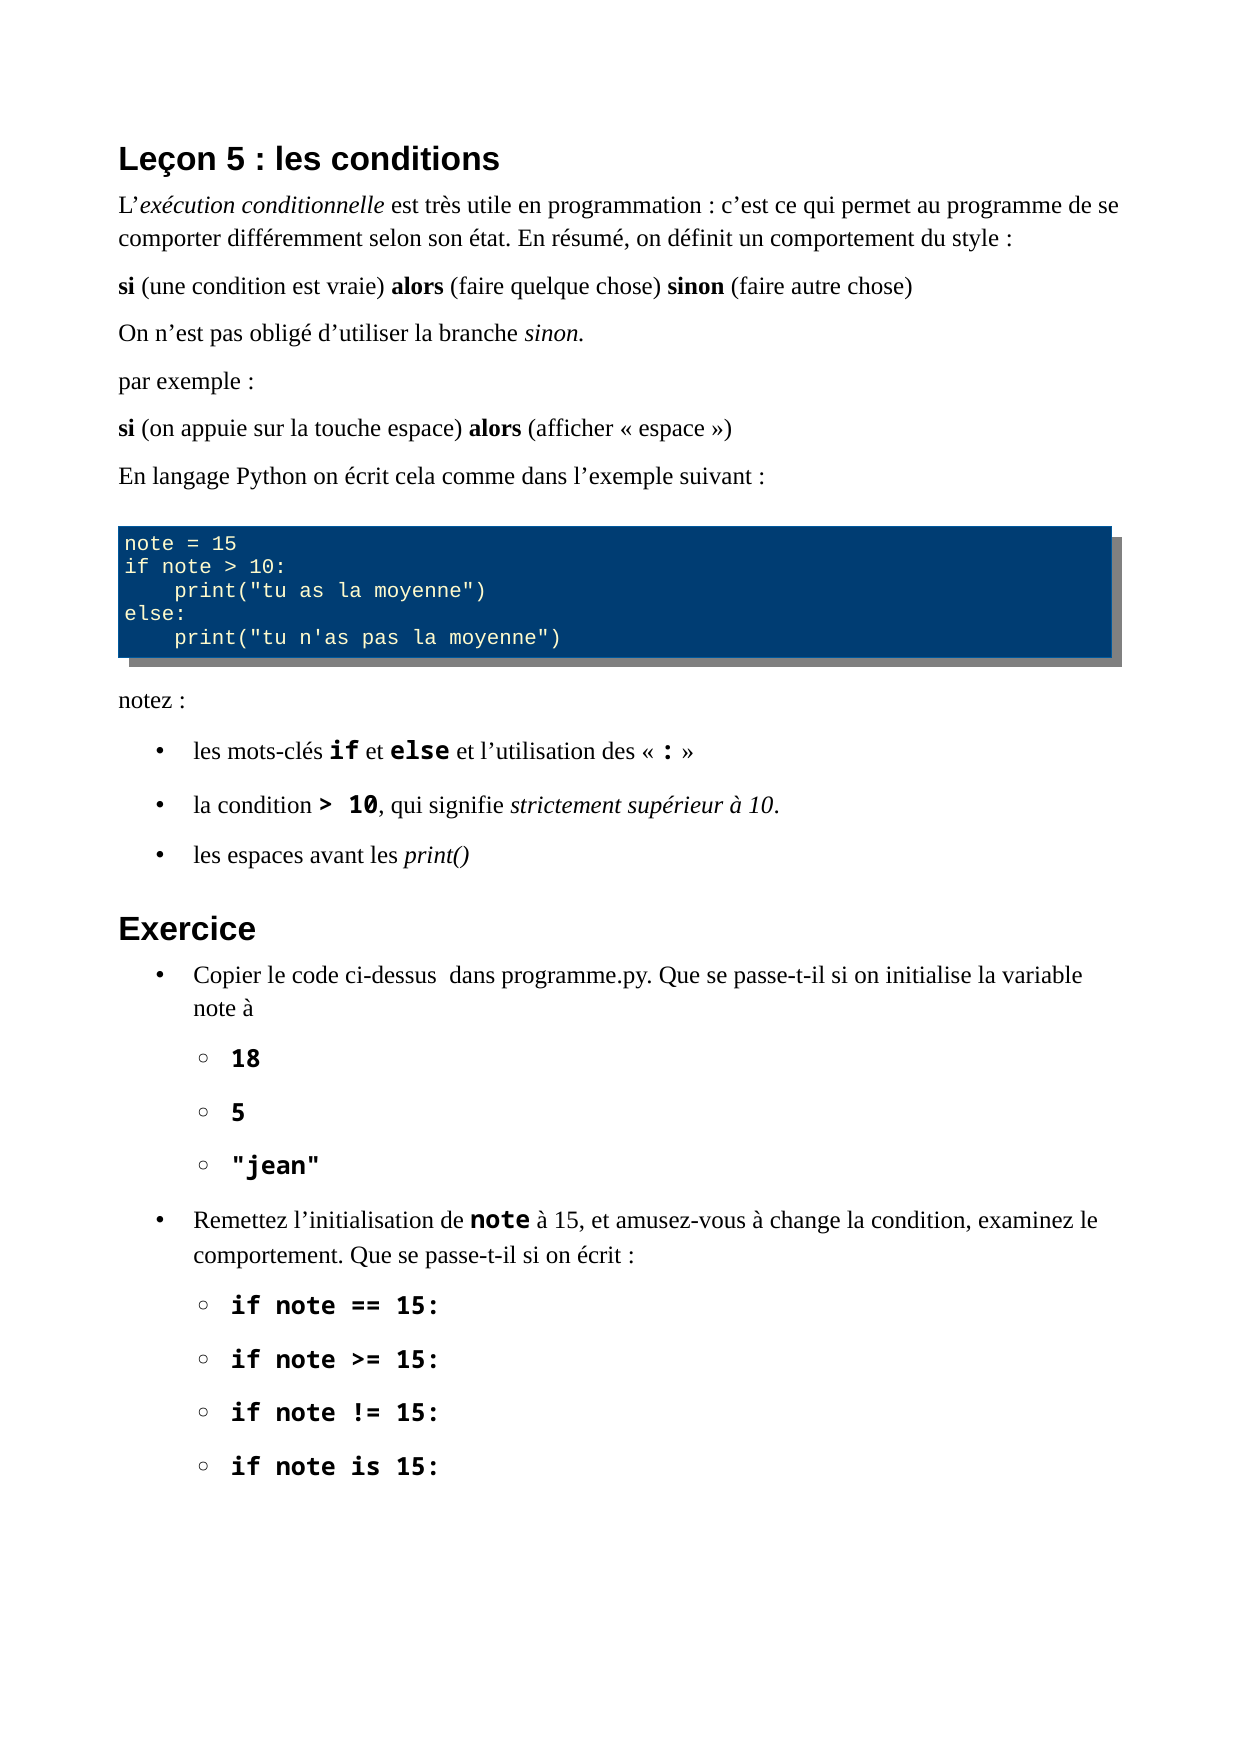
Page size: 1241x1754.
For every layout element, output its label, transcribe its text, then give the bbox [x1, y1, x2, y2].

list la condition > 10, qui signifie strictement supérieur à 10. [156, 786, 1122, 821]
list les mots-clés if et else et l’utilisation des « : » [156, 733, 1122, 767]
text else: [119, 597, 1111, 621]
list 5 [193, 1094, 1122, 1128]
text print("tu as la moyenne") [119, 574, 1111, 597]
text note = 15 [119, 527, 1111, 550]
text On n’est pas obligé d’utiliser la branche sinon. [118, 318, 1122, 347]
text print("tu n'as pas la moyenne") [119, 621, 1111, 657]
list if note == 15: [193, 1288, 1122, 1322]
text par exemple : [118, 366, 1122, 395]
list Copier le code ci-dessus dans programme.py. Que se passe-t-il si on initialise la variable note à [156, 960, 1122, 1022]
subtitle Leçon 5 : les conditions [118, 139, 1122, 178]
list if note is 15: [193, 1449, 1122, 1483]
list "jean" [193, 1148, 1122, 1182]
text si (on appuie sur la touche espace) alors (afficher « espace ») [118, 413, 1122, 442]
list Remettez l’initialisation de note à 15, et amusez-vous à change la condition, examinez le comportement. Que se passe-t-il si on écrit : [156, 1202, 1122, 1269]
list les espaces avant les print() [156, 840, 1122, 869]
text L’exécution conditionnelle est très utile en programmation : c’est ce qui permet au programme de se comporter différemment selon son état. En résumé, on définit un comportement du style : [118, 190, 1122, 252]
list if note >= 15: [193, 1341, 1122, 1375]
list 18 [193, 1040, 1122, 1074]
text si (une condition est vraie) alors (faire quelque chose) sinon (faire autre chose) [118, 271, 1122, 299]
subtitle Exercice [118, 909, 1122, 947]
text if note > 10: [119, 550, 1111, 574]
list if note != 15: [193, 1395, 1122, 1429]
text En langage Python on écrit cela comme dans l’exemple suivant : [118, 461, 1122, 490]
text notez : [118, 685, 1122, 714]
